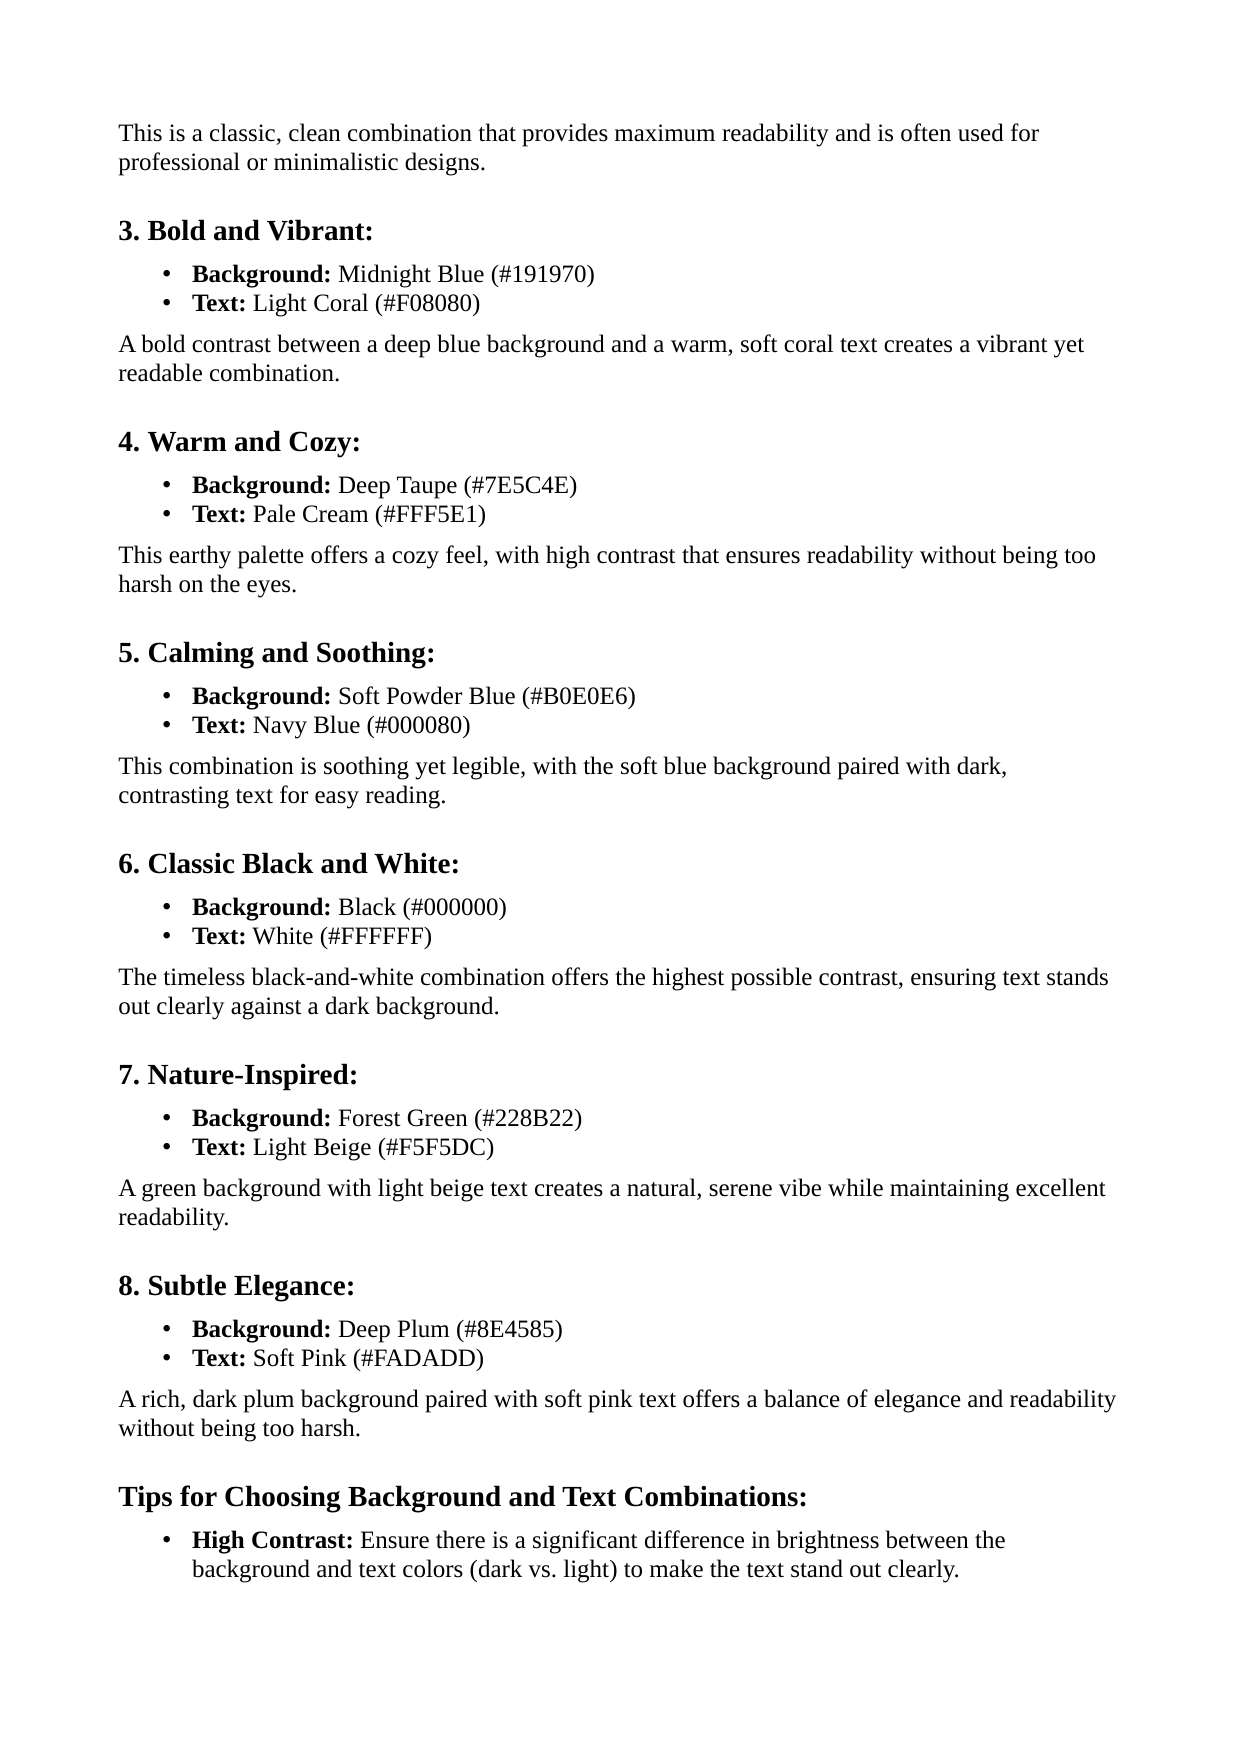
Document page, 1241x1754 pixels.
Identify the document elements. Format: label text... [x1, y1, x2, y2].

list Background: Forest Green (#228B22) [162, 1103, 1122, 1132]
list Text: White (#FFFFFF) [162, 921, 1122, 950]
list Text: Navy Blue (#000080) [162, 710, 1122, 739]
list Text: Light Beige (#F5F5DC) [162, 1132, 1122, 1161]
text This combination is soothing yet legible, with the soft blue background paired with dark, contrasting text for easy reading. [118, 751, 1122, 809]
list Text: Pale Cream (#FFF5E1) [162, 499, 1122, 528]
list High Contrast: Ensure there is a significant difference in brightness between the background and text colors (dark vs. light) to make the text stand out clearly. [162, 1525, 1122, 1583]
text This earthy palette offers a cozy feel, with high contrast that ensures readability without being too harsh on the eyes. [118, 540, 1122, 598]
subtitle 8. Subtle Elegance: [118, 1268, 1122, 1302]
text This is a classic, clean combination that provides maximum readability and is often used for professional or minimalistic designs. [118, 118, 1122, 176]
text A green background with light beige text creates a natural, serene vibe while maintaining excellent readability. [118, 1173, 1122, 1231]
subtitle 6. Classic Black and White: [118, 846, 1122, 880]
text A rich, dark plum background paired with soft pink text offers a balance of elegance and readability without being too harsh. [118, 1384, 1122, 1442]
text The timeless black-and-white combination offers the highest possible contrast, ensuring text stands out clearly against a dark background. [118, 962, 1122, 1020]
subtitle Tips for Choosing Background and Text Combinations: [118, 1479, 1122, 1513]
subtitle 4. Warm and Cozy: [118, 424, 1122, 458]
list Background: Midnight Blue (#191970) [162, 259, 1122, 288]
list Background: Black (#000000) [162, 892, 1122, 921]
text A bold contrast between a deep blue background and a warm, soft coral text creates a vibrant yet readable combination. [118, 329, 1122, 387]
list Background: Deep Plum (#8E4585) [162, 1314, 1122, 1343]
subtitle 5. Calming and Soothing: [118, 635, 1122, 669]
list Text: Light Coral (#F08080) [162, 288, 1122, 317]
subtitle 7. Nature-Inspired: [118, 1057, 1122, 1091]
subtitle 3. Bold and Vibrant: [118, 213, 1122, 247]
list Text: Soft Pink (#FADADD) [162, 1343, 1122, 1372]
list Background: Deep Taupe (#7E5C4E) [162, 470, 1122, 499]
list Background: Soft Powder Blue (#B0E0E6) [162, 681, 1122, 710]
